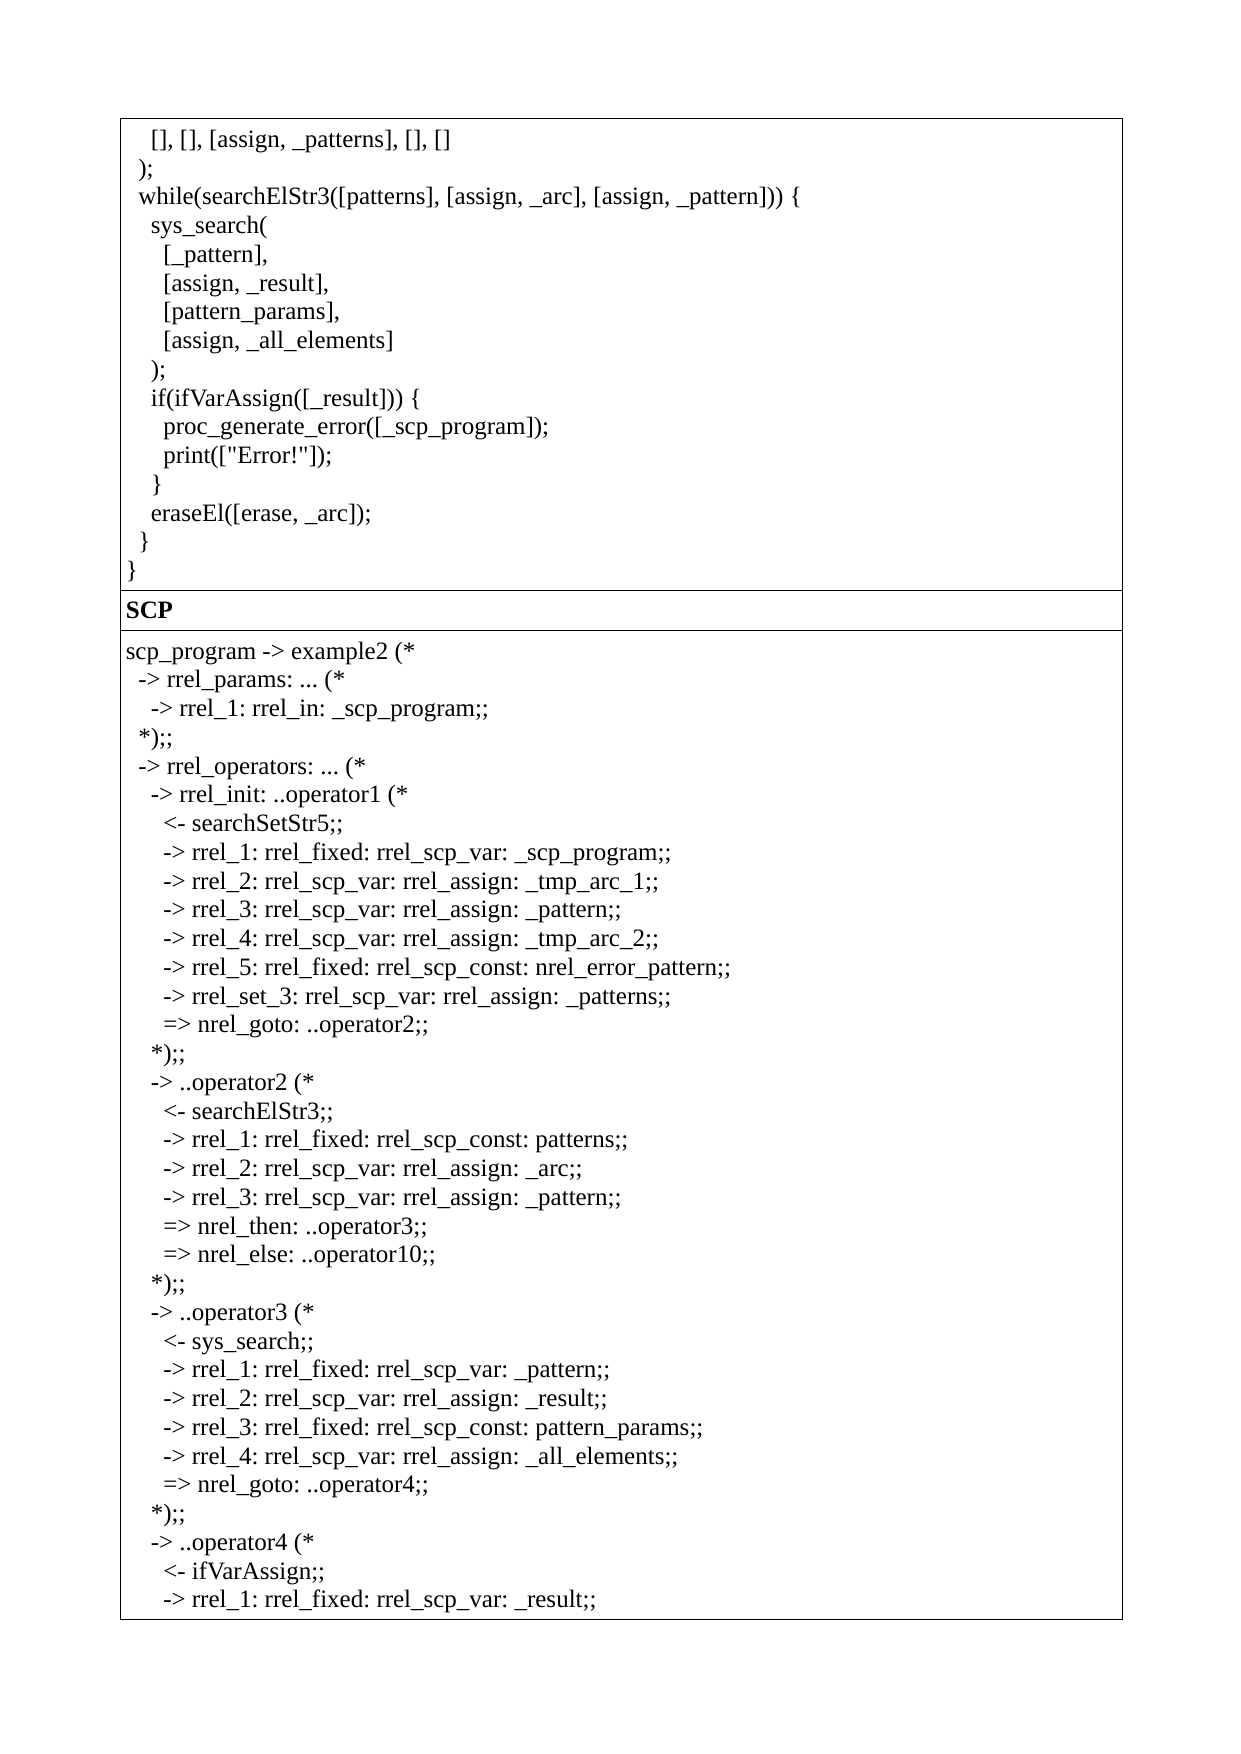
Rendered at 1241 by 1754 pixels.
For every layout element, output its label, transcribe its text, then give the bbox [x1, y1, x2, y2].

table_cell [], [], [assign, _patterns], [], [] ); while(searchElStr3([patterns], [assign, _arc], [assign, _pattern])) { sys_search( [_pattern], [assign, _result], [pattern_params], [assign, _all_elements] ); if(ifVarAssign([_result])) { proc_generate_error([_scp_program]); print(["Error!"]); } eraseEl([erase, _arc]); } } [121, 119, 1122, 590]
table_cell SCP [121, 591, 1122, 630]
table_cell scp_program -> example2 (* -> rrel_params: ... (* -> rrel_1: rrel_in: _scp_program;; *);; -> rrel_operators: ... (* -> rrel_init: ..operator1 (* <- searchSetStr5;; -> rrel_1: rrel_fixed: rrel_scp_var: _scp_program;; -> rrel_2: rrel_scp_var: rrel_assign: _tmp_arc_1;; -> rrel_3: rrel_scp_var: rrel_assign: _pattern;; -> rrel_4: rrel_scp_var: rrel_assign: _tmp_arc_2;; -> rrel_5: rrel_fixed: rrel_scp_const: nrel_error_pattern;; -> rrel_set_3: rrel_scp_var: rrel_assign: _patterns;; => nrel_goto: ..operator2;; *);; -> ..operator2 (* <- searchElStr3;; -> rrel_1: rrel_fixed: rrel_scp_const: patterns;; -> rrel_2: rrel_scp_var: rrel_assign: _arc;; -> rrel_3: rrel_scp_var: rrel_assign: _pattern;; => nrel_then: ..operator3;; => nrel_else: ..operator10;; *);; -> ..operator3 (* <- sys_search;; -> rrel_1: rrel_fixed: rrel_scp_var: _pattern;; -> rrel_2: rrel_scp_var: rrel_assign: _result;; -> rrel_3: rrel_fixed: rrel_scp_const: pattern_params;; -> rrel_4: rrel_scp_var: rrel_assign: _all_elements;; => nrel_goto: ..operator4;; *);; -> ..operator4 (* <- ifVarAssign;; -> rrel_1: rrel_fixed: rrel_scp_var: _result;; [121, 631, 1122, 1619]
